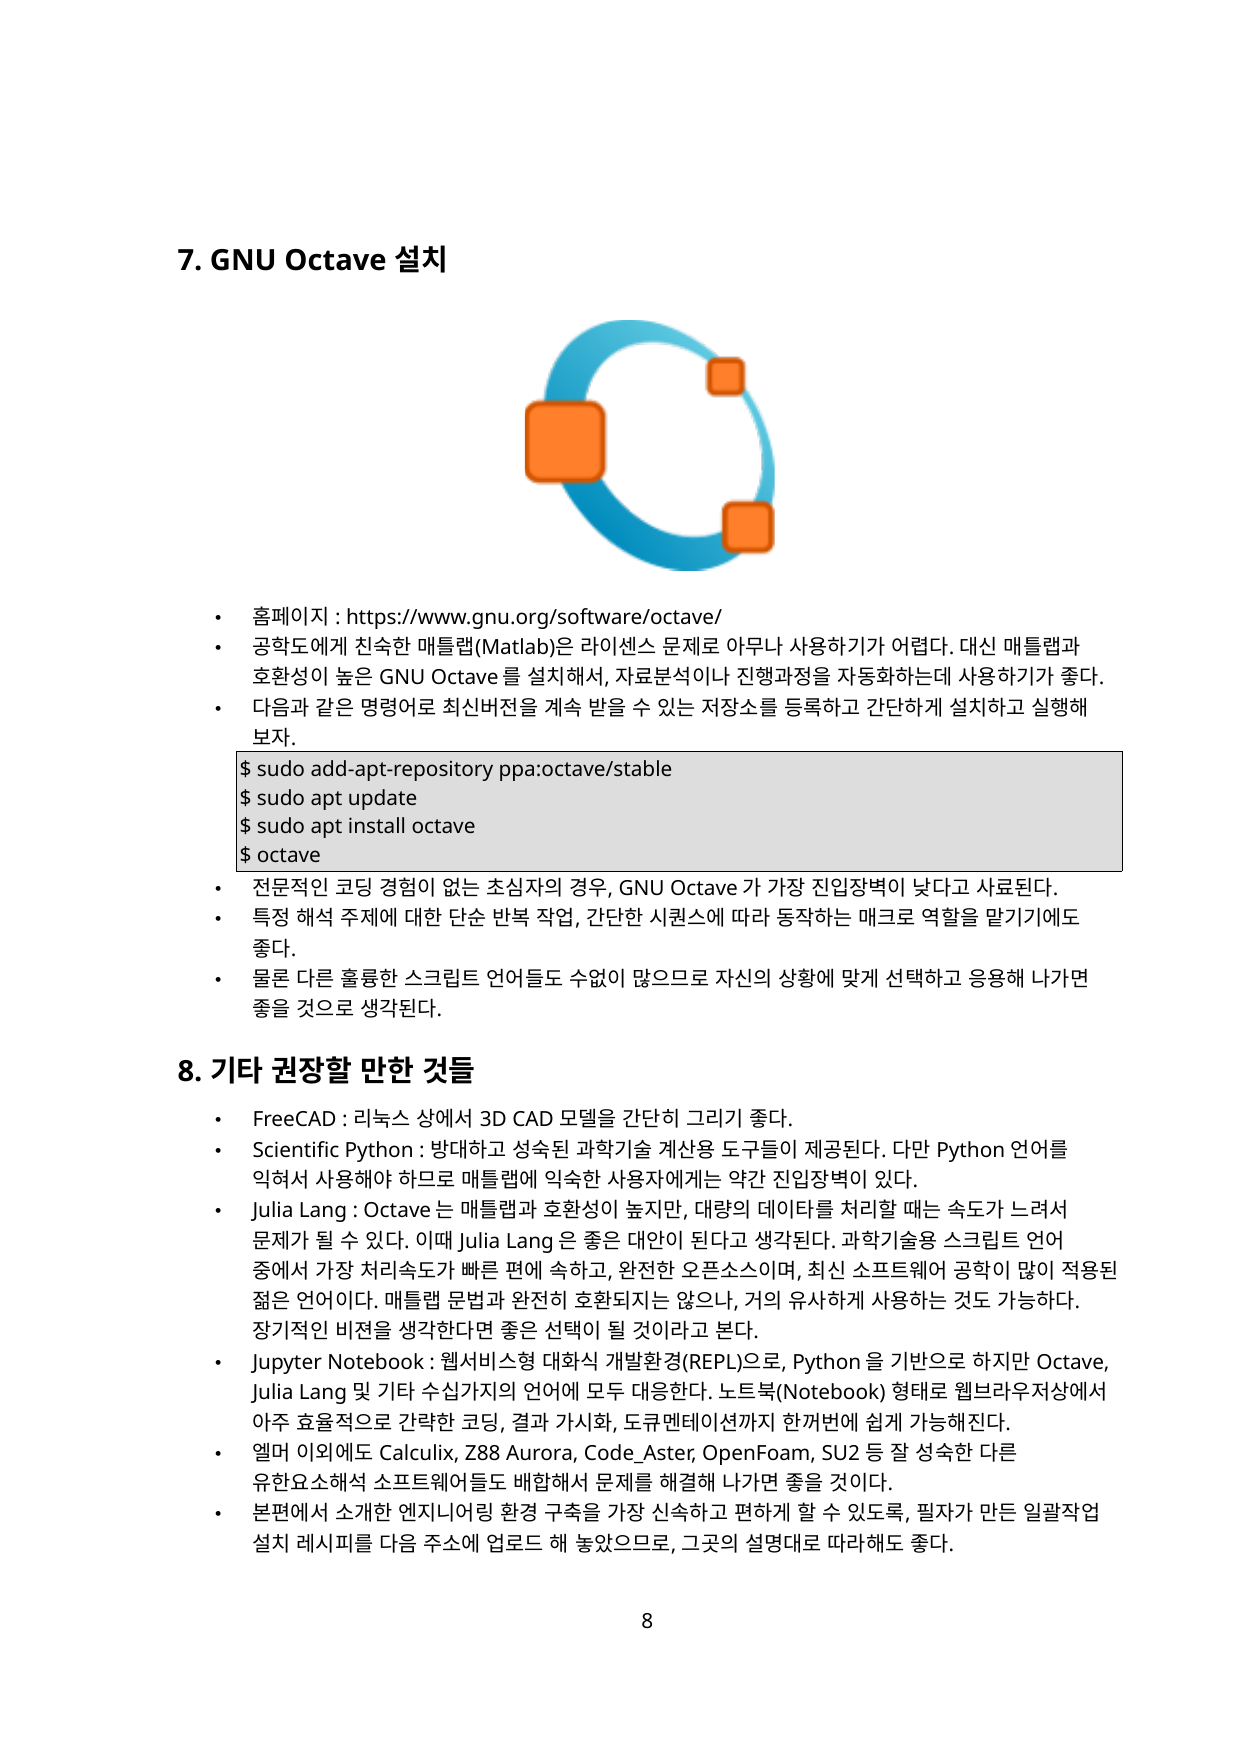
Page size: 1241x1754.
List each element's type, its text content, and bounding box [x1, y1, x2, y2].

list Jupyter Notebook : 웹서비스형 대화식 개발환경(REPL)으로, Python을 기반으로 하지만 Octave, Julia Lang 및 기타 수십가지의 언어에 모두 대응한다. 노트북(Notebook) 형태로 웹브라우저상에서 아주 효율적으로 간략한 코딩, 결과 가시화, 도큐멘테이션까지 한꺼번에 쉽게 가능해진다. [215, 1345, 1122, 1436]
subtitle 8. 기타 권장할 만한 것들 [177, 1048, 1122, 1090]
text $ octave [237, 837, 1122, 871]
subtitle 7. GNU Octave 설치 [177, 236, 1122, 278]
list 특정 해석 주제에 대한 단순 반복 작업, 간단한 시퀀스에 따라 동작하는 매크로 역할을 맡기기에도 좋다. [215, 902, 1122, 962]
list Scientific Python : 방대하고 성숙된 과학기술 계산용 도구들이 제공된다. 다만 Python 언어를 익혀서 사용해야 하므로 매틀랩에 익숙한 사용자에게는 약간 진입장벽이 있다. [215, 1133, 1122, 1193]
list 물론 다른 훌륭한 스크립트 언어들도 수없이 많으므로 자신의 상황에 맞게 선택하고 응용해 나가면 좋을 것으로 생각된다. [215, 962, 1122, 1023]
list 전문적인 코딩 경험이 없는 초심자의 경우, GNU Octave가 가장 진입장벽이 낮다고 사료된다. [215, 871, 1122, 902]
text $ sudo add-apt-repository ppa:octave/stable [237, 752, 1122, 780]
text $ sudo apt update [237, 780, 1122, 808]
list 공학도에게 친숙한 매틀랩(Matlab)은 라이센스 문제로 아무나 사용하기가 어렵다. 대신 매틀랩과 호환성이 높은 GNU Octave를 설치해서, 자료분석이나 진행과정을 자동화하는데 사용하기가 좋다. [215, 630, 1122, 691]
list Julia Lang : Octave는 매틀랩과 호환성이 높지만, 대량의 데이타를 처리할 때는 속도가 느려서 문제가 될 수 있다. 이때 Julia Lang은 좋은 대안이 된다고 생각된다. 과학기술용 스크립트 언어 중에서 가장 처리속도가 빠른 편에 속하고, 완전한 오픈소스이며, 최신 소프트웨어 공학이 많이 적용된 젊은 언어이다. 매틀랩 문법과 완전히 호환되지는 않으나, 거의 유사하게 사용하는 것도 가능하다. 장기적인 비젼을 생각한다면 좋은 선택이 될 것이라고 본다. [215, 1193, 1122, 1345]
list 다음과 같은 명령어로 최신버전을 계속 받을 수 있는 저장소를 등록하고 간단하게 설치하고 실행해 보자. [215, 691, 1122, 751]
list FreeCAD : 리눅스 상에서 3D CAD 모델을 간단히 그리기 좋다. [215, 1103, 1122, 1133]
text $ sudo apt install octave [237, 808, 1122, 837]
picture [524, 320, 775, 571]
list 본편에서 소개한 엔지니어링 환경 구축을 가장 신속하고 편하게 할 수 있도록, 필자가 만든 일괄작업 설치 레시피를 다음 주소에 업로드 해 놓았으므로, 그곳의 설명대로 따라해도 좋다. [215, 1497, 1122, 1557]
list 홈페이지 : https://www.gnu.org/software/octave/ [215, 600, 1122, 630]
list 엘머 이외에도 Calculix, Z88 Aurora, Code_Aster, OpenFoam, SU2 등 잘 성숙한 다른 유한요소해석 소프트웨어들도 배합해서 문제를 해결해 나가면 좋을 것이다. [215, 1436, 1122, 1497]
